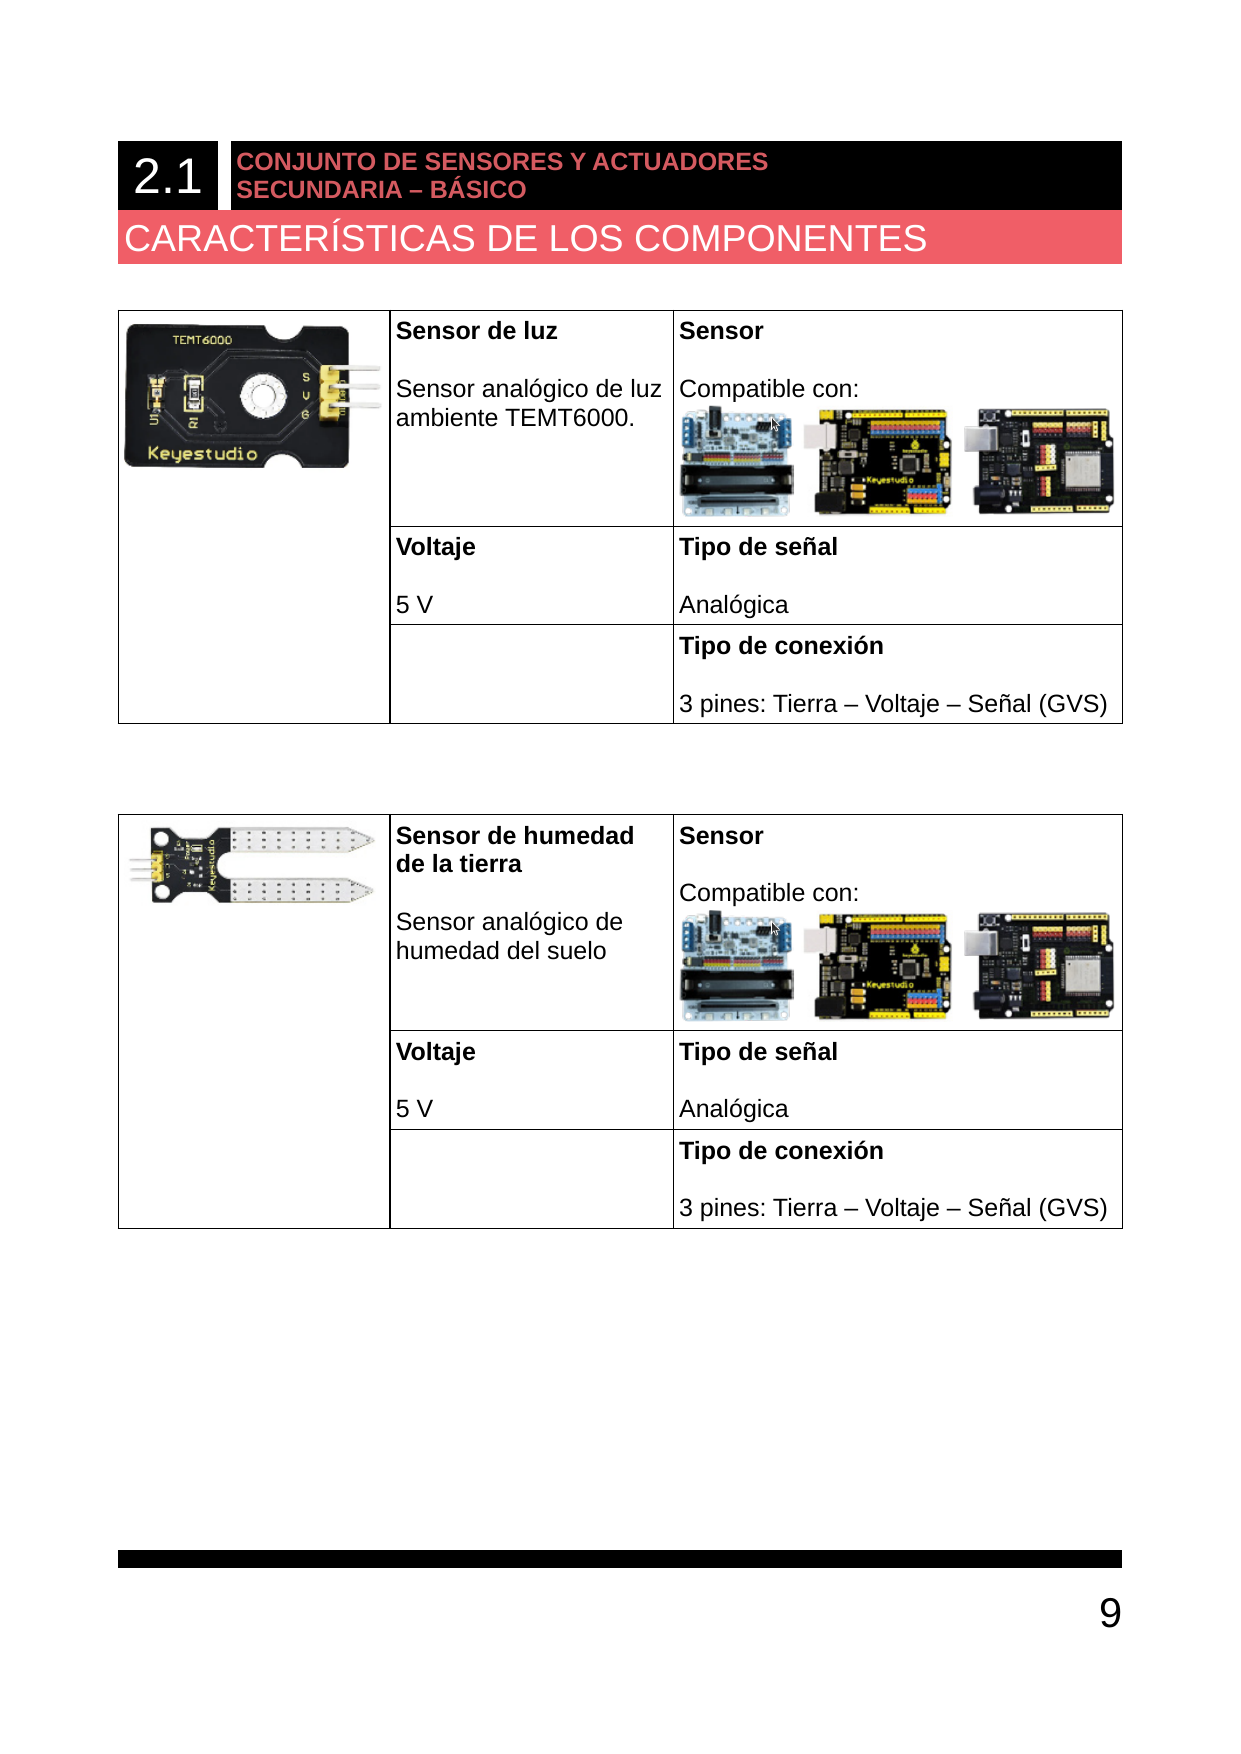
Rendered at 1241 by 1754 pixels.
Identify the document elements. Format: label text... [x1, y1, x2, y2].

table_cell Tipo de señal Analógica [674, 527, 1122, 624]
table_header [218, 141, 231, 210]
table_cell Voltaje 5 V [391, 1031, 673, 1129]
table_header Sensor de humedad de la tierra Sensor analógico de humedad del suelo [391, 815, 673, 1030]
picture [123, 820, 385, 911]
picture [678, 402, 1117, 520]
table_header Sensor Compatible con: [674, 311, 1122, 526]
table_cell Voltaje 5 V [391, 527, 673, 624]
table_cell Tipo de conexión 3 pines: Tierra – Voltaje – Señal (GVS) [674, 625, 1122, 723]
table_header CONJUNTO DE SENSORES Y ACTUADORES SECUNDARIA – BÁSICO [231, 141, 1122, 210]
table_cell [391, 625, 673, 723]
table_cell [391, 1130, 673, 1228]
picture [123, 316, 385, 475]
table_header 2.1 [118, 141, 218, 210]
table_cell Tipo de conexión 3 pines: Tierra – Voltaje – Señal (GVS) [674, 1130, 1122, 1228]
table_cell Tipo de señal Analógica [674, 1031, 1122, 1129]
table_header Sensor de luz Sensor analógico de luz ambiente TEMT6000. [391, 311, 673, 526]
table_header [119, 311, 389, 723]
table_cell CARACTERÍSTICAS DE LOS COMPONENTES [118, 210, 1122, 264]
table_header [119, 815, 389, 1228]
table_header Sensor Compatible con: [674, 815, 1122, 1030]
picture [678, 907, 1117, 1025]
